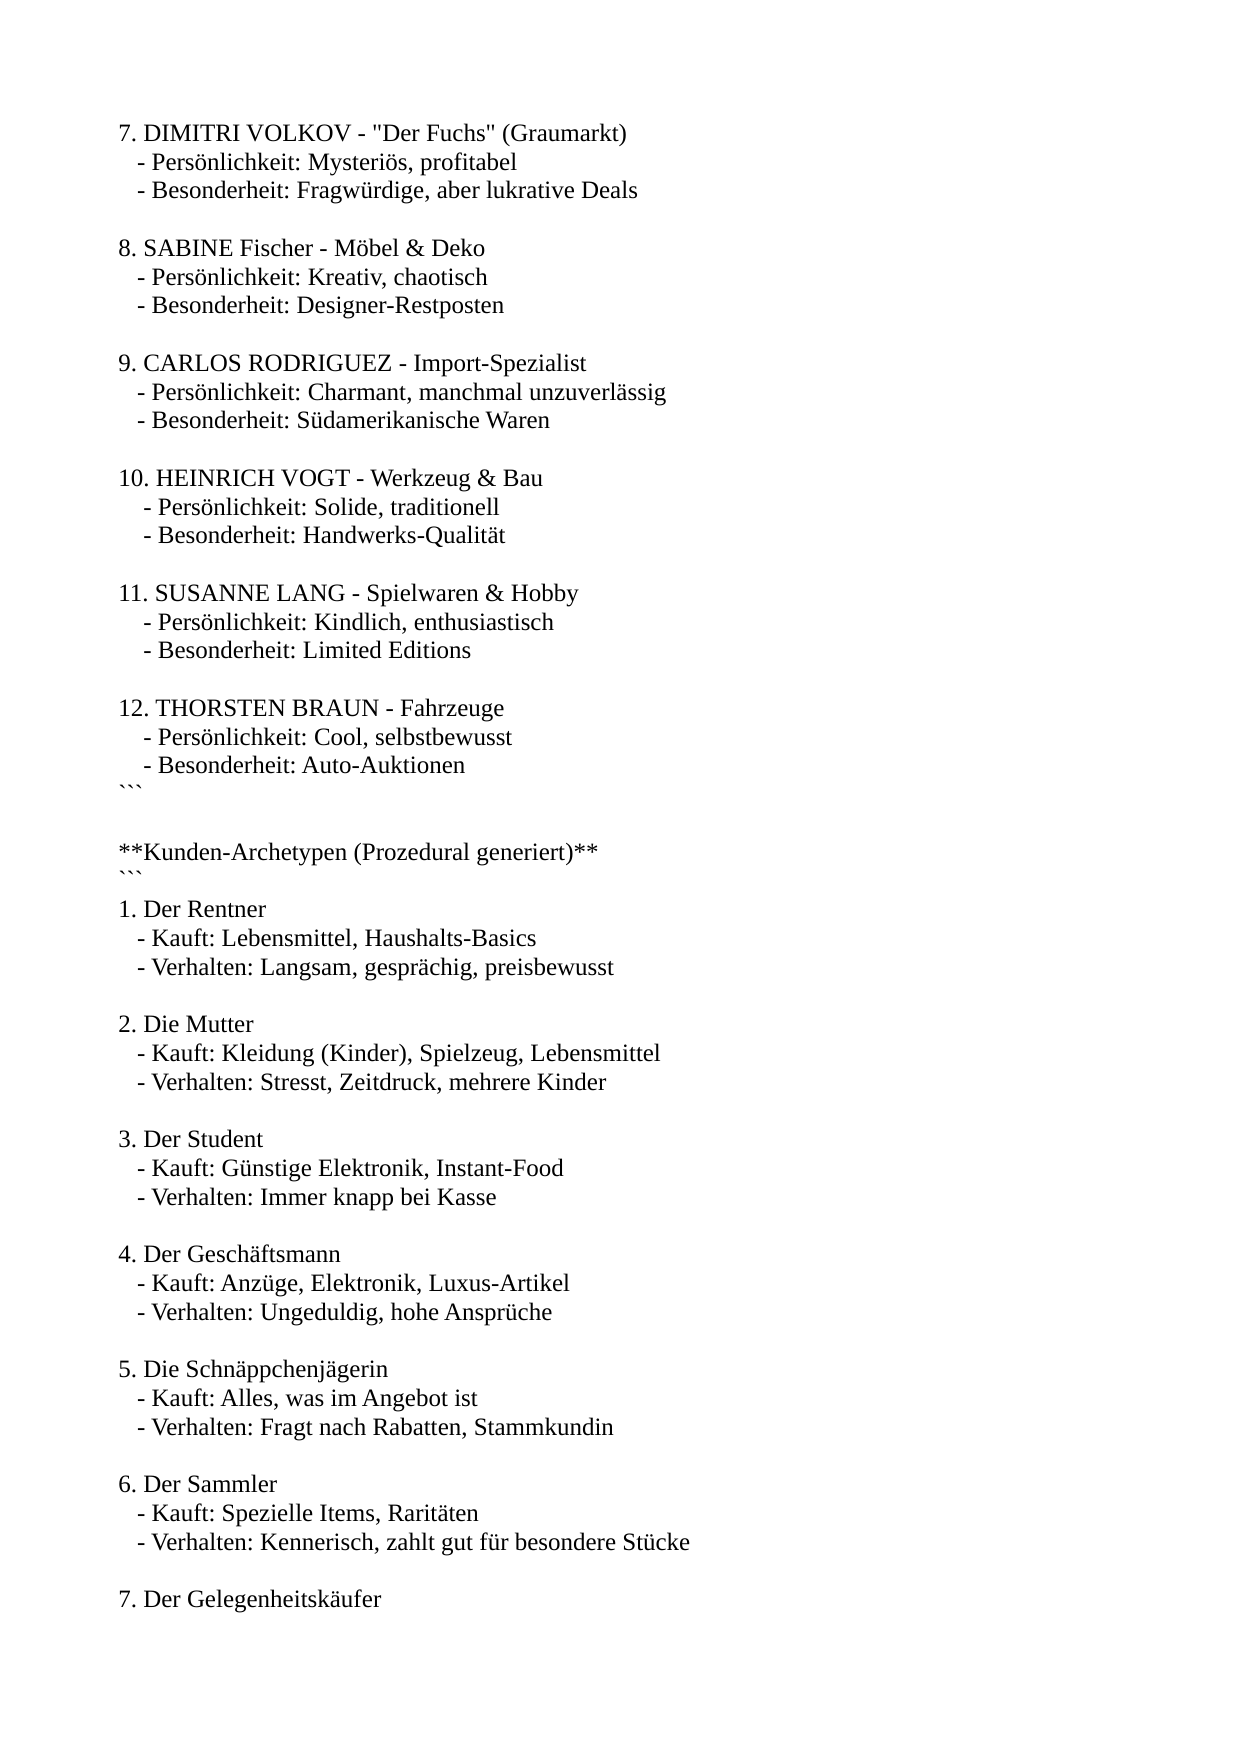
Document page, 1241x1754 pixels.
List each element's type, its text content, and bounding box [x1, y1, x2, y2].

text 7. DIMITRI VOLKOV - "Der Fuchs" (Graumarkt) - Persönlichkeit: Mysteriös, profitabel - Besonderheit: Fragwürdige, aber lukrative Deals 8. SABINE Fischer - Möbel & Deko - Persönlichkeit: Kreativ, chaotisch - Besonderheit: Designer-Restposten 9. CARLOS RODRIGUEZ - Import-Spezialist - Persönlichkeit: Charmant, manchmal unzuverlässig - Besonderheit: Südamerikanische Waren 10. HEINRICH VOGT - Werkzeug & Bau - Persönlichkeit: Solide, traditionell - Besonderheit: Handwerks-Qualität 11. SUSANNE LANG - Spielwaren & Hobby - Persönlichkeit: Kindlich, enthusiastisch - Besonderheit: Limited Editions 12. THORSTEN BRAUN - Fahrzeuge - Persönlichkeit: Cool, selbstbewusst - Besonderheit: Auto-Auktionen ``` **Kunden-Archetypen (Prozedural generiert)** ``` 1. Der Rentner - Kauft: Lebensmittel, Haushalts-Basics - Verhalten: Langsam, gesprächig, preisbewusst 2. Die Mutter - Kauft: Kleidung (Kinder), Spielzeug, Lebensmittel - Verhalten: Stresst, Zeitdruck, mehrere Kinder 3. Der Student - Kauft: Günstige Elektronik, Instant-Food - Verhalten: Immer knapp bei Kasse 4. Der Geschäftsmann - Kauft: Anzüge, Elektronik, Luxus-Artikel - Verhalten: Ungeduldig, hohe Ansprüche 5. Die Schnäppchenjägerin - Kauft: Alles, was im Angebot ist - Verhalten: Fragt nach Rabatten, Stammkundin 6. Der Sammler - Kauft: Spezielle Items, Raritäten - Verhalten: Kennerisch, zahlt gut für besondere Stücke 7. Der Gelegenheitskäufer [118, 118, 1122, 1613]
